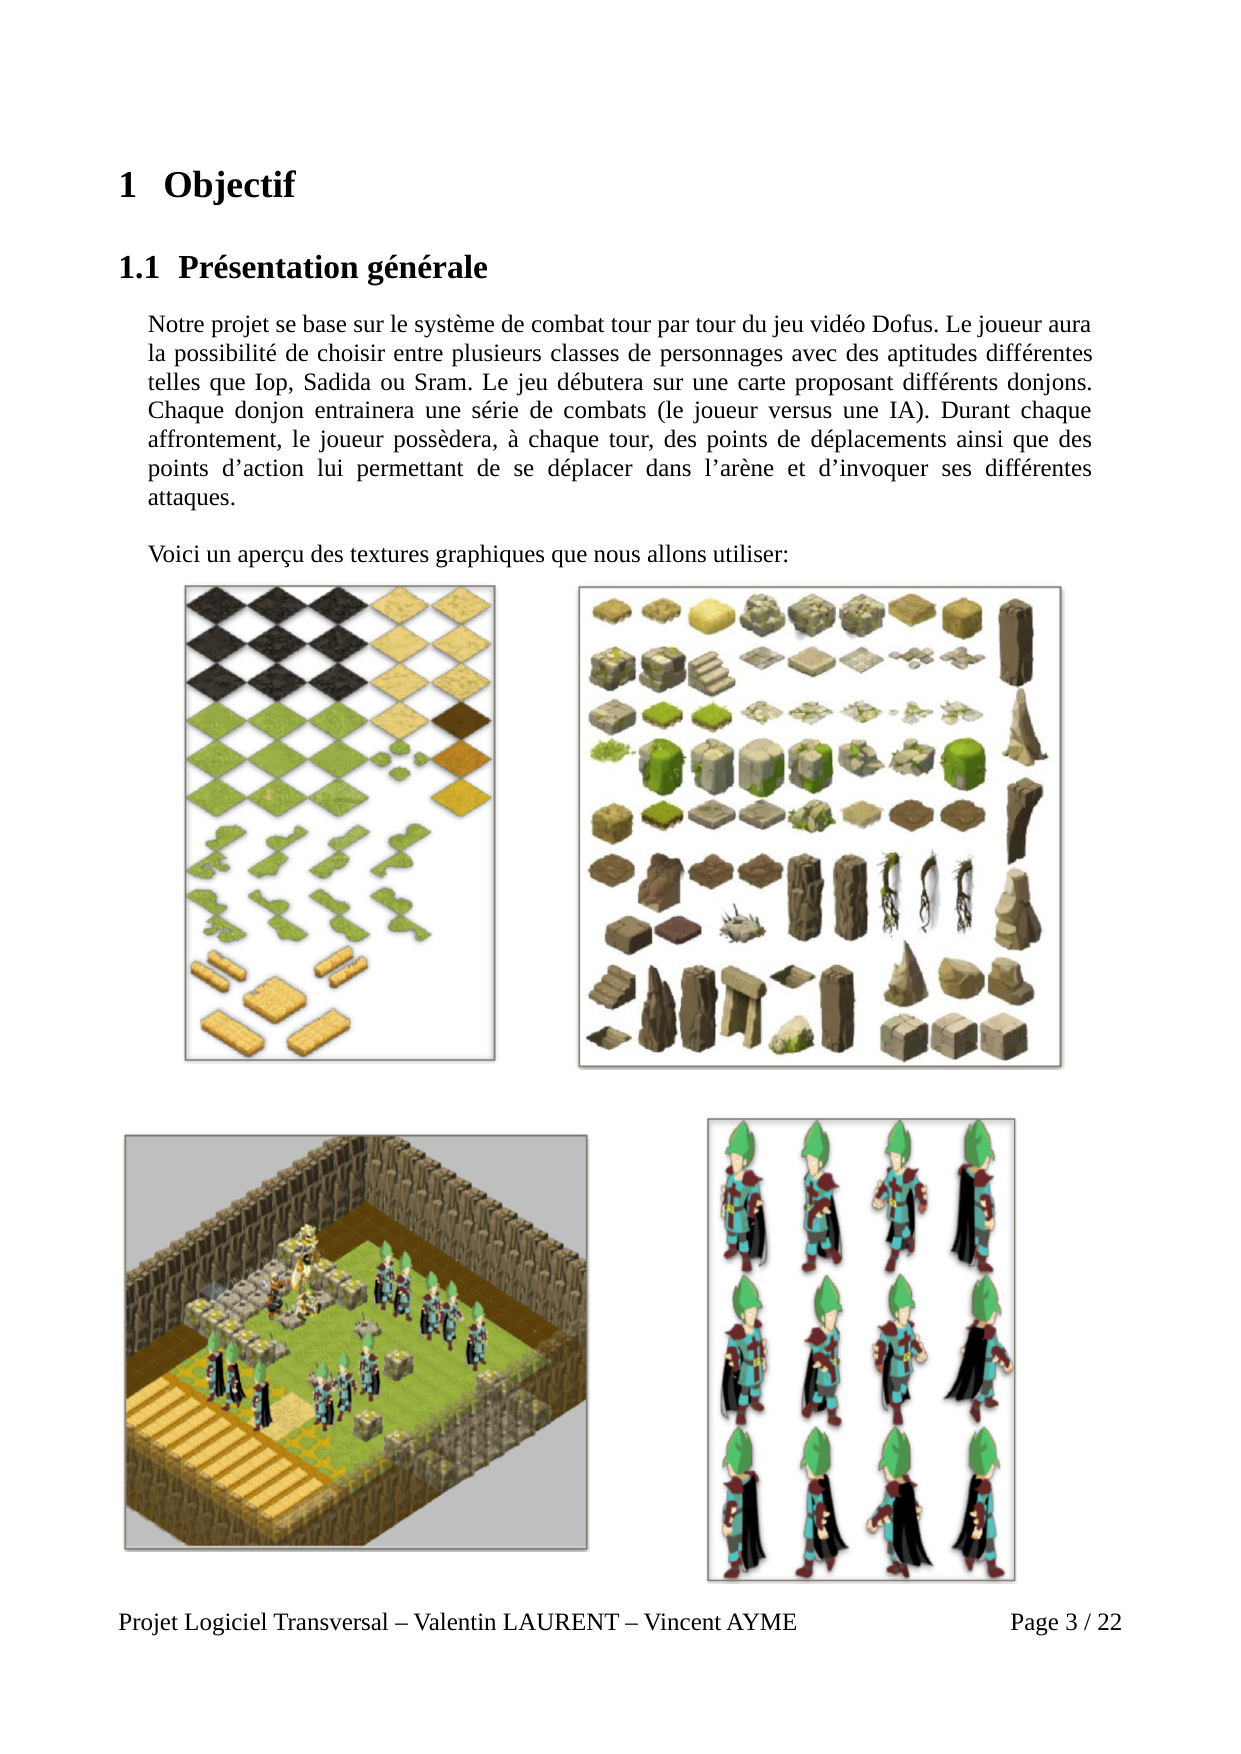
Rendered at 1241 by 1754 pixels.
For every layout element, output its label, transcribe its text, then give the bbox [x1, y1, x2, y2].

subtitle Présentation générale [118, 247, 1122, 286]
text Voici un aperçu des textures graphiques que nous allons utiliser: [148, 539, 1093, 568]
subtitle Objectif [118, 143, 1122, 206]
picture [573, 583, 1065, 1070]
text Notre projet se base sur le système de combat tour par tour du jeu vidéo Dofus. Le joueur aura la possibilité de choisir entre plusieurs classes de personnages avec des aptitudes différentes telles que Iop, Sadida ou Sram. Le jeu débutera sur une carte proposant différents donjons. Chaque donjon entrainera une série de combats (le joueur versus une IA). Durant chaque affrontement, le joueur possèdera, à chaque tour, des points de déplacements ainsi que des points d’action lui permettant de se déplacer dans l’arène et d’invoquer ses différentes attaques. [148, 309, 1093, 511]
picture [182, 580, 500, 1064]
picture [122, 1131, 590, 1552]
picture [705, 1116, 1018, 1584]
